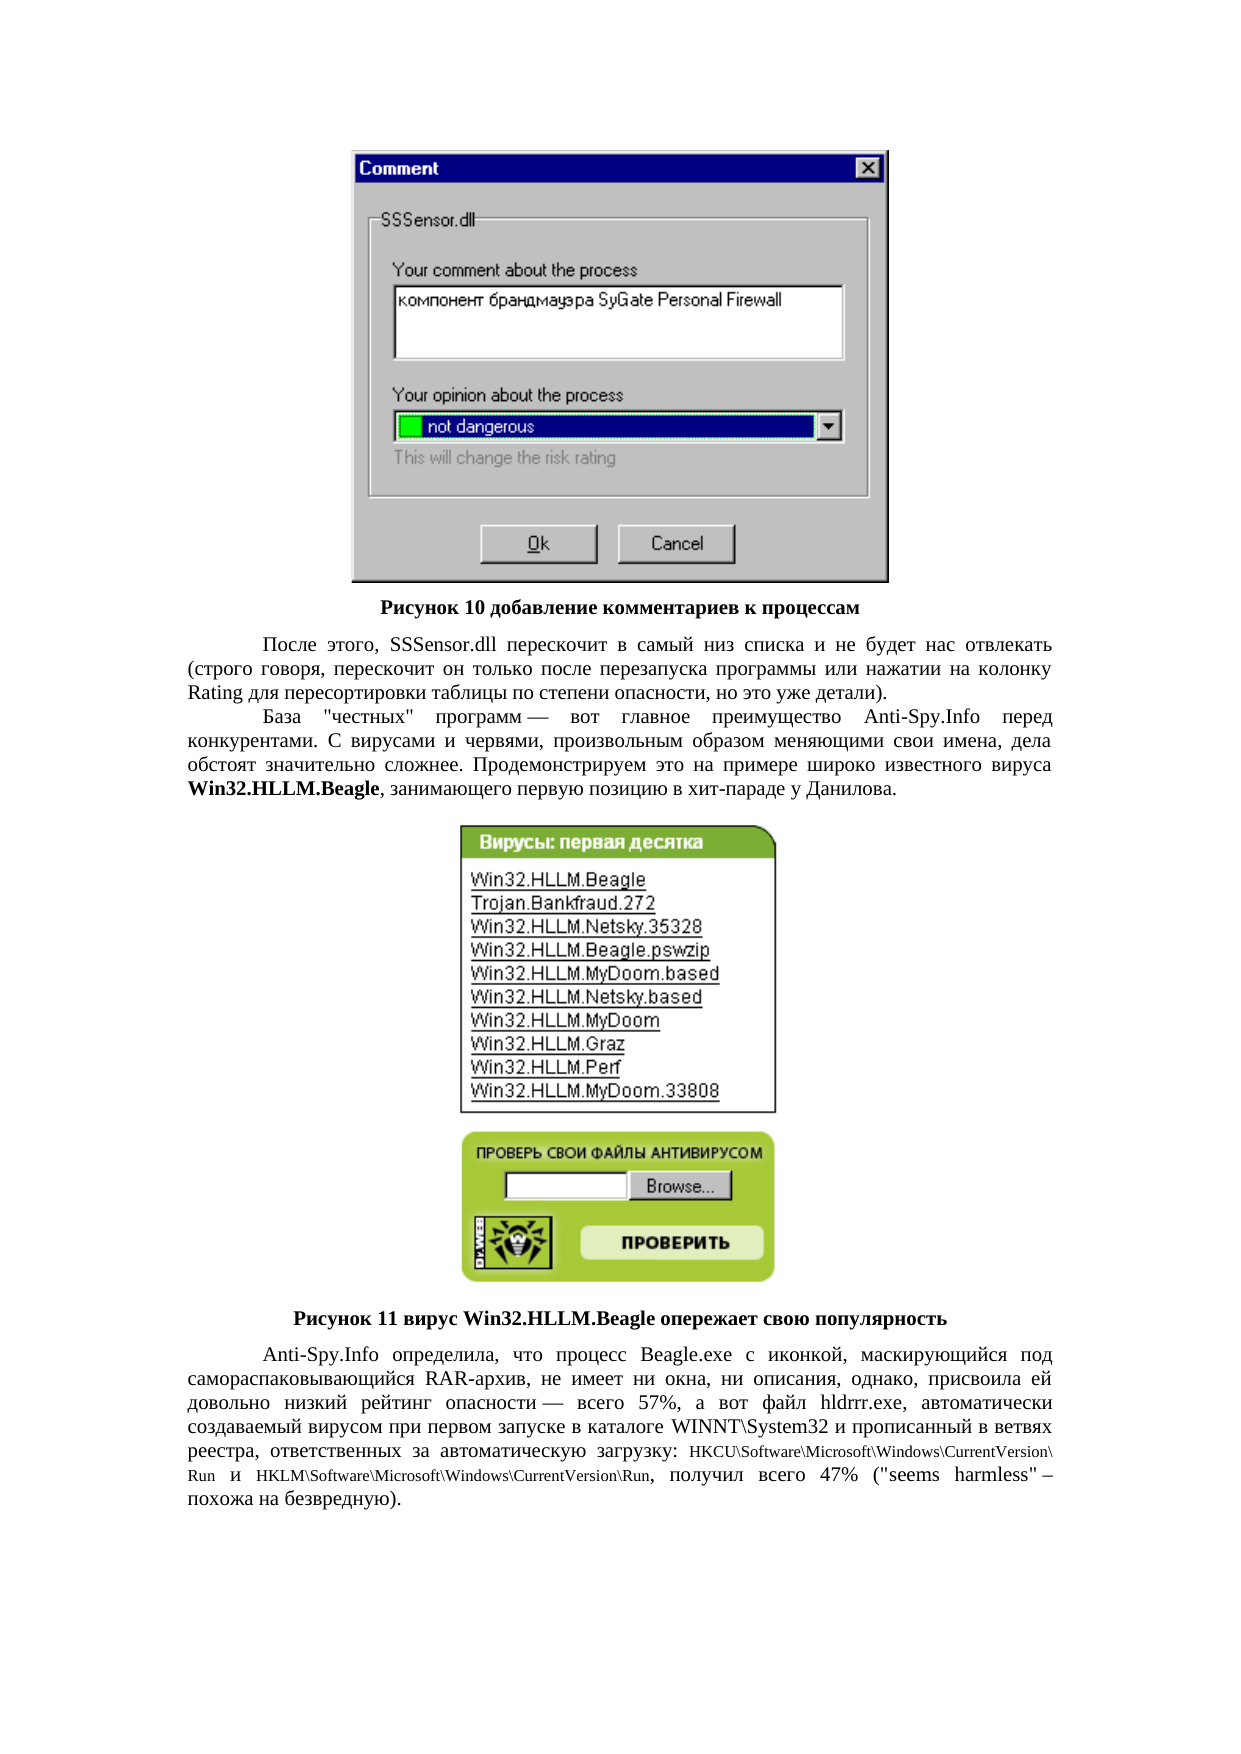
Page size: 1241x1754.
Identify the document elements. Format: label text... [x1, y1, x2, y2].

text База "честных" программ — вот главное преимущество Anti-Spy.Info перед конкурентами. С вирусами и червями, произвольным образом меняющими свои имена, дела обстоят значительно сложнее. Продемонстрируем это на примере широко известного вируса Win32.HLLM.Beagle, занимающего первую позицию в хит-параде у Данилова. [187, 704, 1053, 800]
text После этого, SSSensor.dll перескочит в самый низ списка и не будет нас отвлекать (строго говоря, перескочит он только после перезапуска программы или нажатии на колонку Rating для пересортировки таблицы по степени опасности, но это уже детали). [187, 632, 1053, 704]
text Рисунок 11 вирус Win32.HLLM.Beagle опережает свою популярность [187, 1305, 1053, 1329]
text Anti-Spy.Info определила, что процесс Beagle.exe с иконкой, маскирующийся под самораспаковывающийся RAR-архив, не имеет ни окна, ни описания, однако, присвоила ей довольно низкий рейтинг опасности — всего 57%, а вот файл hldrrr.exe, автоматически создаваемый вирусом при первом запуске в каталоге WINNT\System32 и прописанный в ветвях реестра, ответственных за автоматическую загрузку: HKCU\Software\Microsoft\Windows\CurrentVersion\Run и HKLM\Software\Microsoft\Windows\CurrentVersion\Run, получил всего 47% ("seems harmless" – похожа на безвредную). [187, 1342, 1053, 1510]
picture [459, 824, 781, 1293]
picture [351, 150, 889, 583]
text Рисунок 10 добавление комментариев к процессам [187, 595, 1053, 619]
